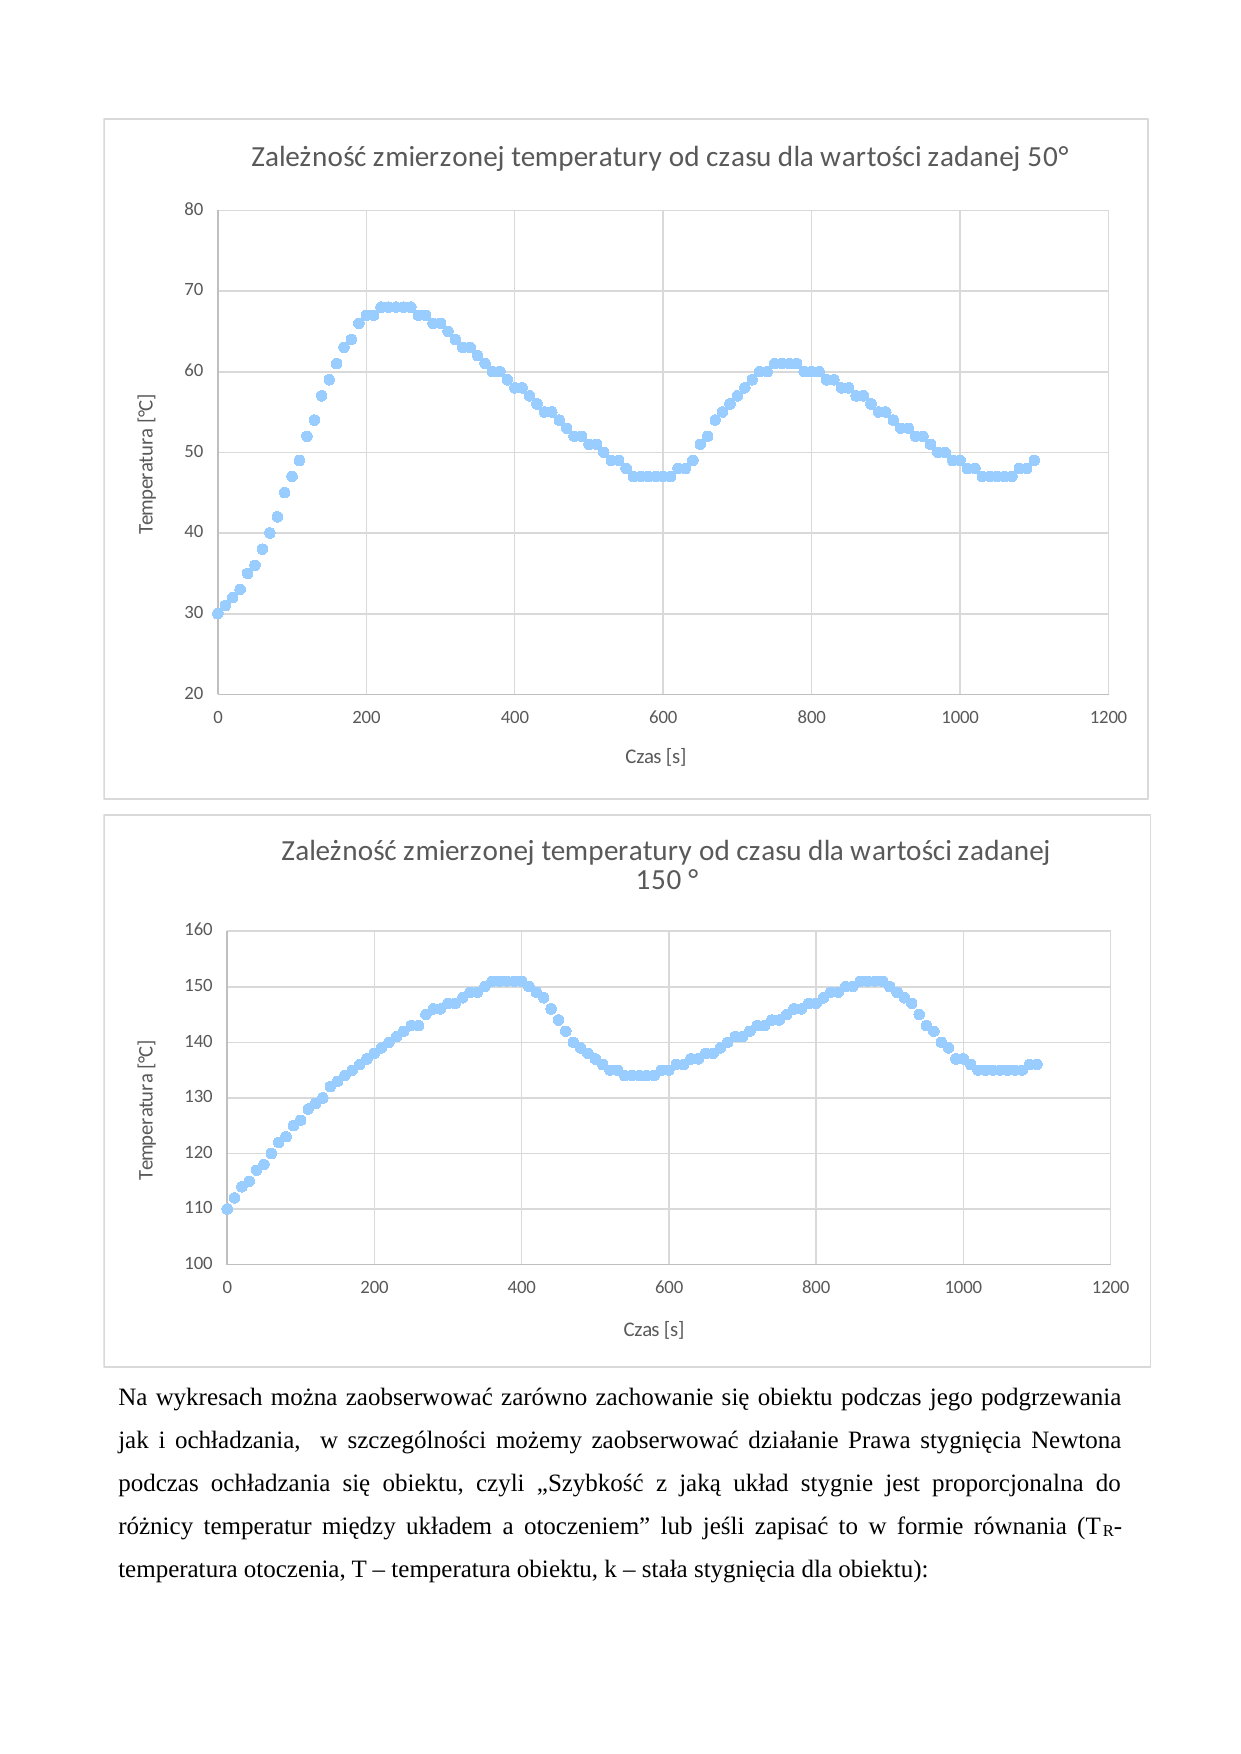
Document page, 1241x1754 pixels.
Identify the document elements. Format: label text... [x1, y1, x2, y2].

text Na wykresach można zaobserwować zarówno zachowanie się obiektu podczas jego podgrzewania jak i ochładzania, w szczególności możemy zaobserwować działanie Prawa stygnięcia Newtona podczas ochładzania się obiektu, czyli „Szybkość z jaką układ stygnie jest proporcjonalna do różnicy temperatur między układem a otoczeniem” lub jeśli zapisać to w formie równania (TR-temperatura otoczenia, T – temperatura obiektu, k – stała stygnięcia dla obiektu): [118, 1382, 1122, 1583]
